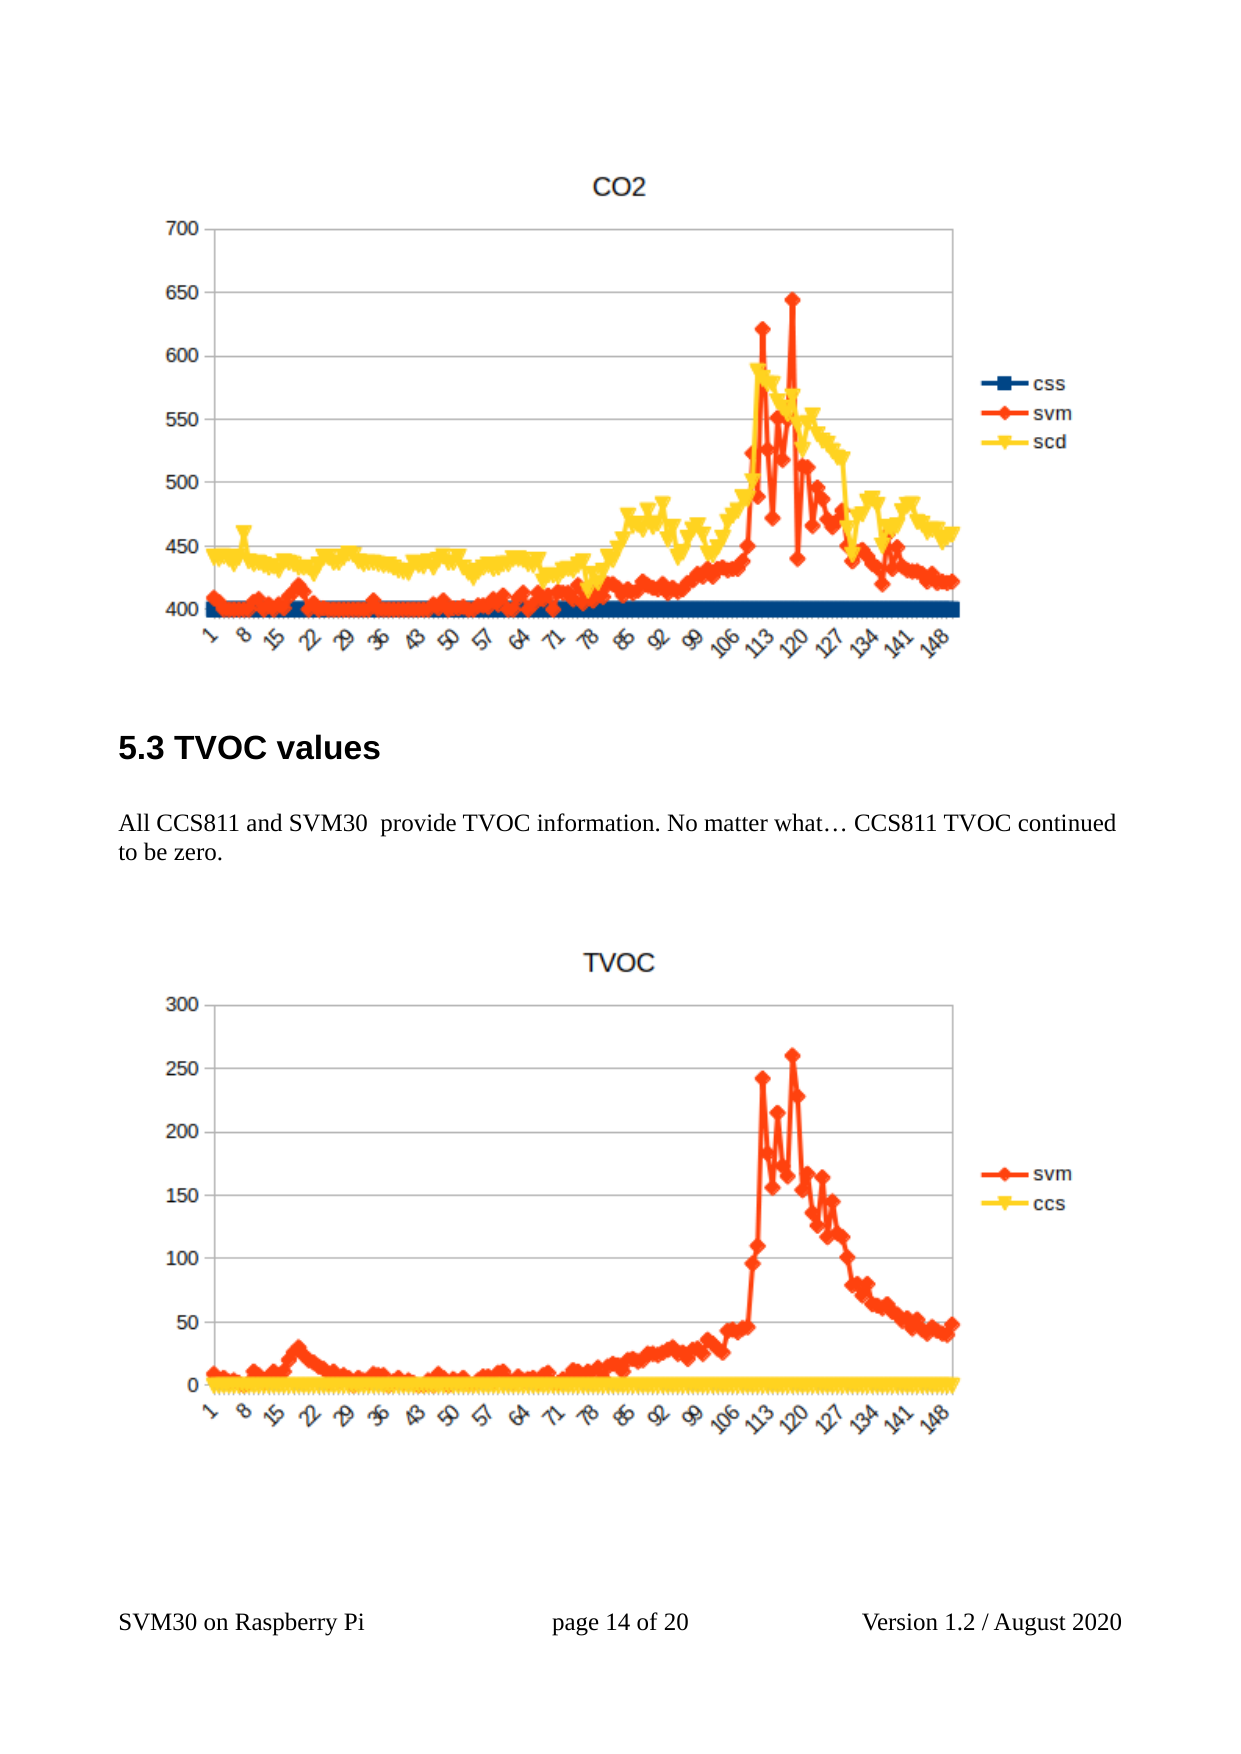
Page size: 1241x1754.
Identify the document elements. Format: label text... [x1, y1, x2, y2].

text All CCS811 and SVM30 provide TVOC information. No matter what… CCS811 TVOC continued to be zero. [118, 808, 1122, 865]
picture [147, 146, 1093, 679]
picture [147, 922, 1093, 1455]
subtitle 5.3 TVOC values [118, 728, 1122, 767]
